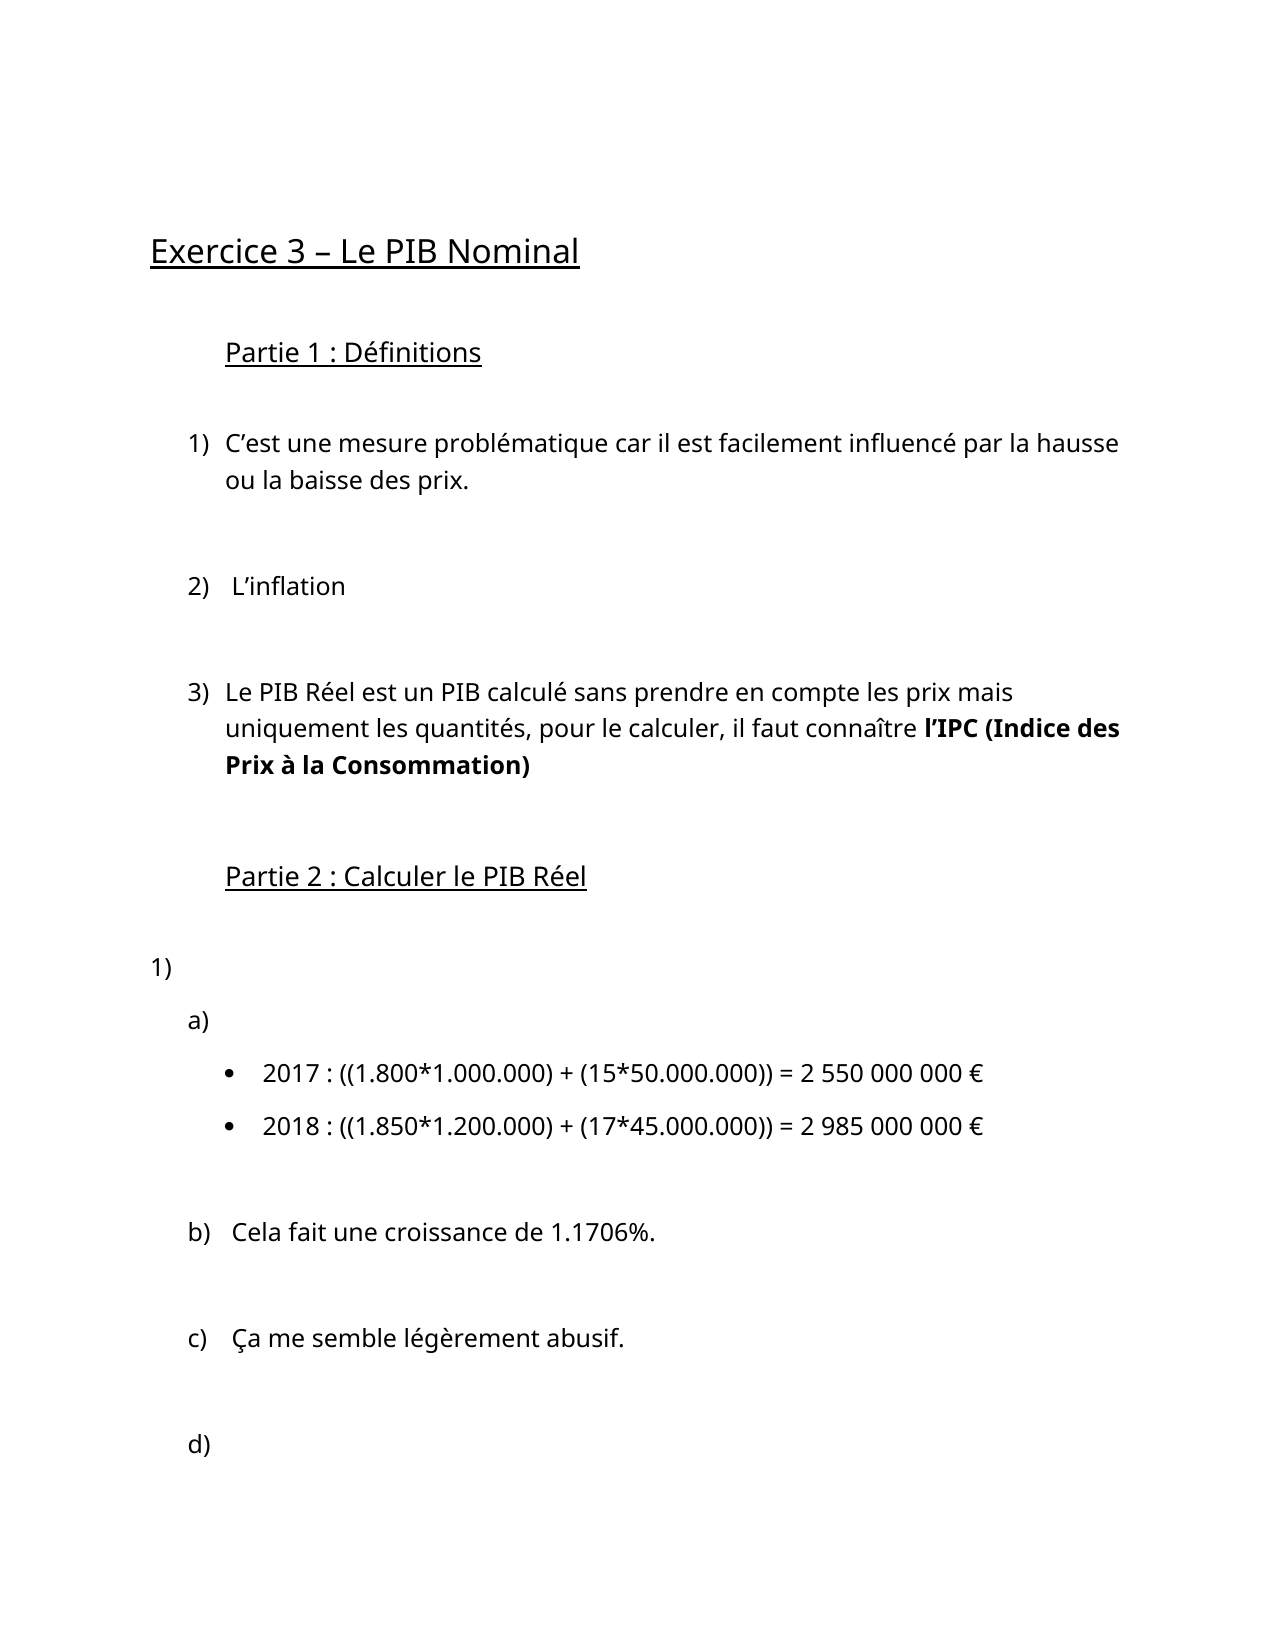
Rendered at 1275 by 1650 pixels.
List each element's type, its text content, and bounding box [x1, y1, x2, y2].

subtitle Partie 2 : Calculer le PIB Réel [187, 857, 1125, 894]
list 2017 : ((1.800*1.000.000) + (15*50.000.000)) = 2 550 000 000 € [225, 1056, 1125, 1090]
list Cela fait une croissance de 1.1706%. [187, 1215, 1125, 1249]
list C’est une mesure problématique car il est facilement influencé par la hausse ou la baisse des prix. [187, 426, 1125, 497]
subtitle Exercice 3 – Le PIB Nominal [150, 228, 1125, 273]
list 2018 : ((1.850*1.200.000) + (17*45.000.000)) = 2 985 000 000 € [225, 1109, 1125, 1143]
list L’inflation [187, 568, 1125, 603]
list Le PIB Réel est un PIB calculé sans prendre en compte les prix mais uniquement les quantités, pour le calculer, il faut connaître l’IPC (Indice des Prix à la Consommation) [187, 674, 1125, 781]
list Ça me semble légèrement abusif. [187, 1321, 1125, 1355]
subtitle Partie 1 : Définitions [150, 334, 1125, 371]
